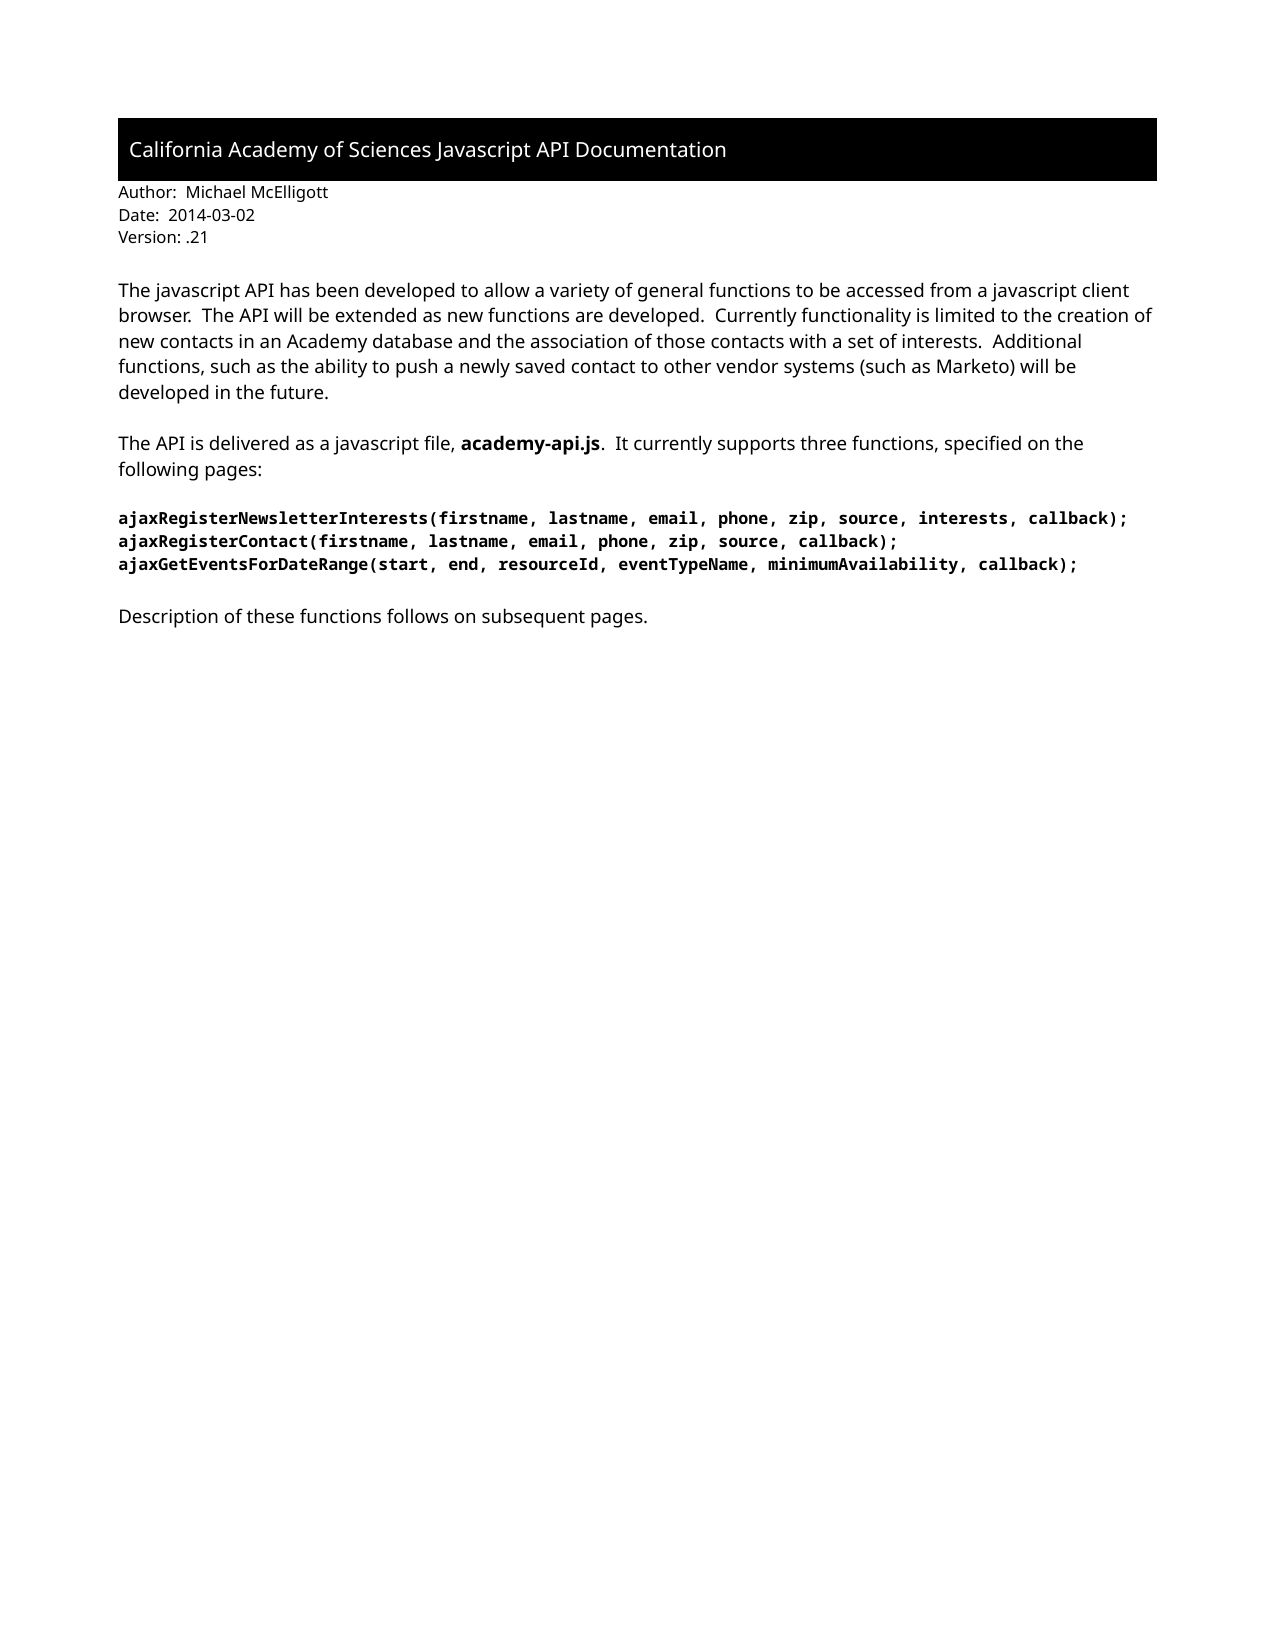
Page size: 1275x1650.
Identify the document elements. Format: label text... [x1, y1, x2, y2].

text The javascript API has been developed to allow a variety of general functions to be accessed from a javascript client browser. The API will be extended as new functions are developed. Currently functionality is limited to the creation of new contacts in an Academy database and the association of those contacts with a set of interests. Additional functions, such as the ability to push a newly saved contact to other vendor systems (such as Marketo) will be developed in the future. [118, 277, 1157, 405]
text ajaxRegisterContact(firstname, lastname, email, phone, zip, source, callback); [118, 530, 1157, 552]
text Date: 2014-03-02 [118, 203, 1157, 226]
text California Academy of Sciences Javascript API Documentation [118, 135, 1157, 164]
text ajaxGetEventsForDateRange(start, end, resourceId, eventTypeName, minimumAvailability, callback); [118, 552, 1157, 575]
text Version: .21 [118, 226, 1157, 249]
text Author: Michael McElligott [118, 181, 1157, 203]
text The API is delivered as a javascript file, academy-api.js. It currently supports three functions, specified on the following pages: [118, 430, 1157, 481]
text Description of these functions follows on subsequent pages. [118, 603, 1157, 629]
text ajaxRegisterNewsletterInterests(firstname, lastname, email, phone, zip, source, interests, callback); [118, 507, 1157, 530]
